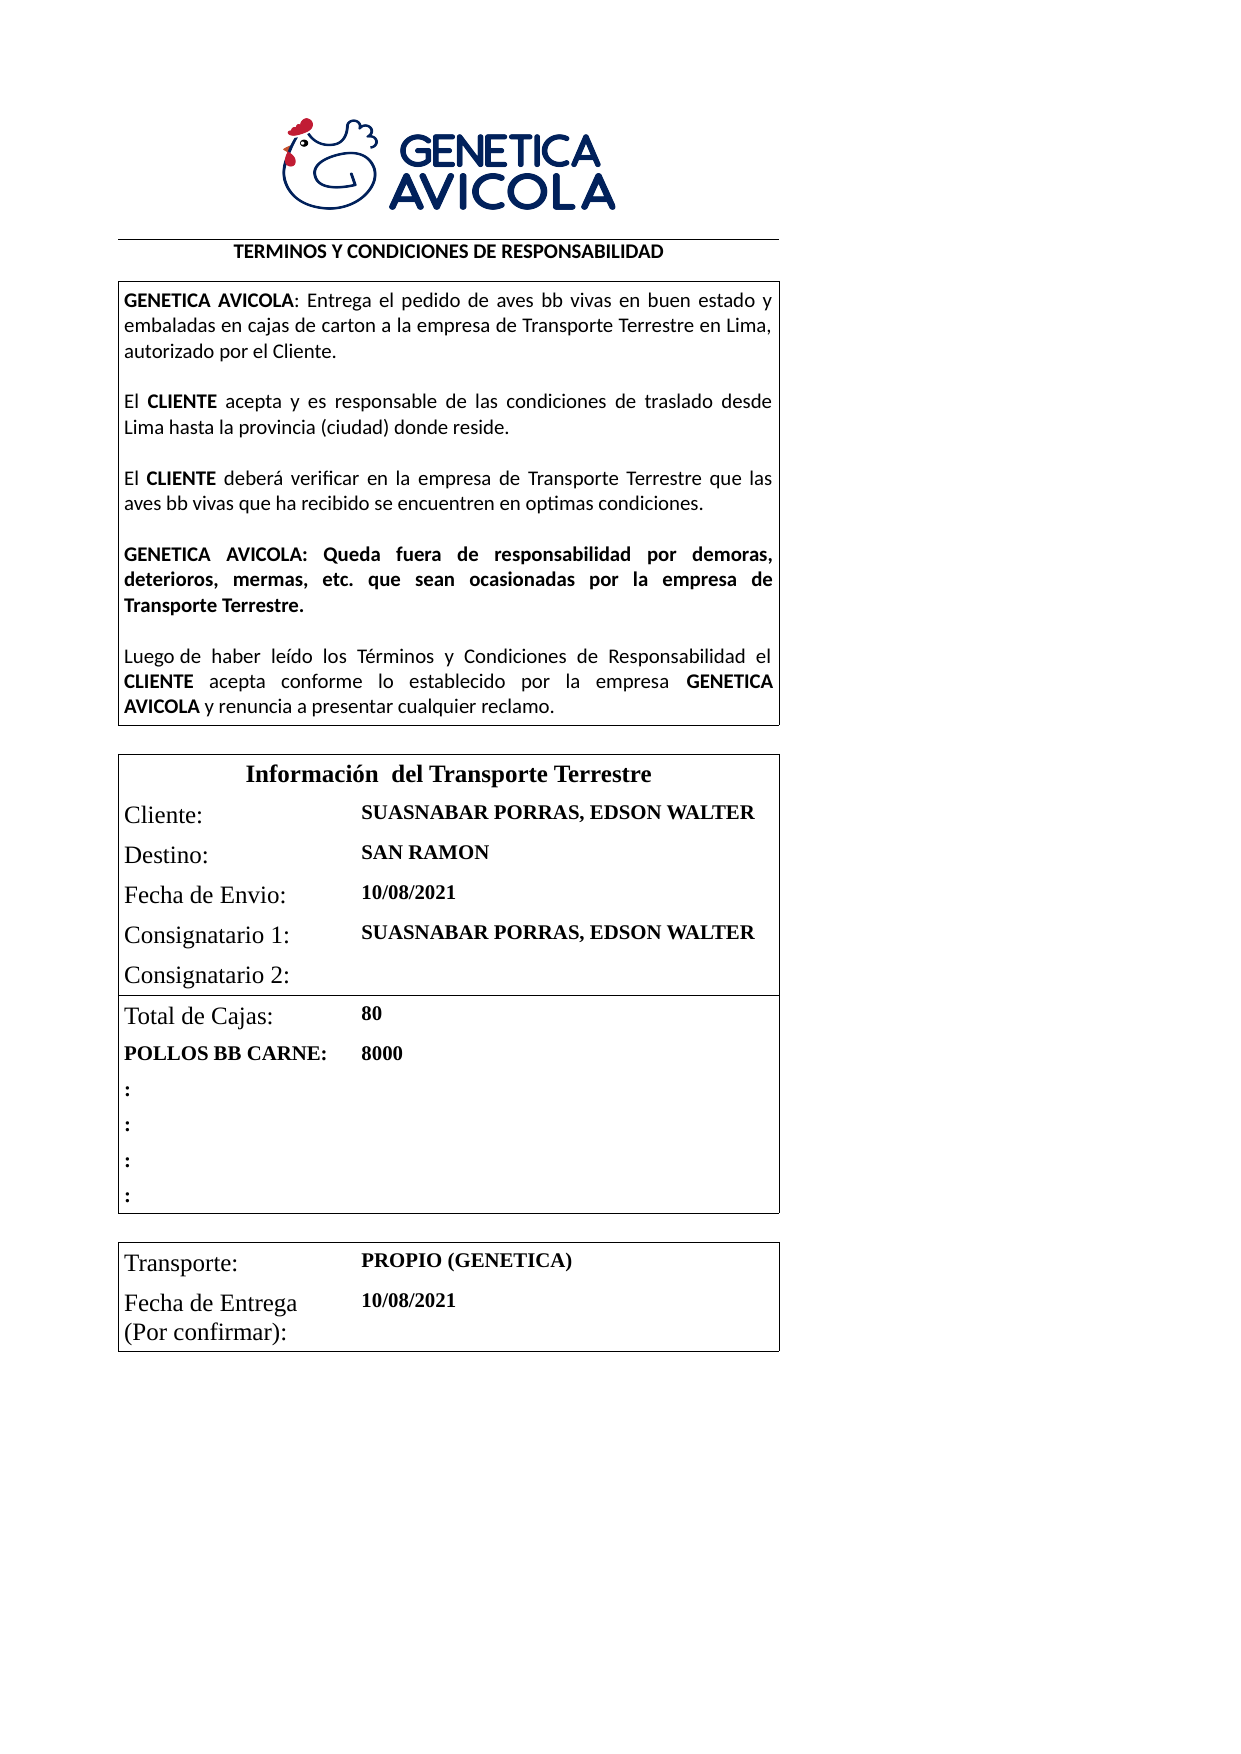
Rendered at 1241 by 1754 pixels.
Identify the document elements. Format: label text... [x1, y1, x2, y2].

table_header TERMINOS Y CONDICIONES DE RESPONSABILIDAD [118, 240, 779, 281]
table_cell [356, 1178, 779, 1213]
table_cell Transporte: [119, 1243, 356, 1282]
table_cell Destino: [119, 834, 356, 874]
table_cell 80 [356, 996, 779, 1035]
table_cell Fecha de Envio: [119, 874, 356, 914]
table_cell Cliente: [119, 794, 356, 834]
table_cell 8000 [356, 1035, 779, 1071]
table_cell SAN RAMON [356, 834, 779, 874]
table_cell 10/08/2021 [356, 874, 779, 914]
table_cell [356, 1071, 779, 1106]
table_cell Consignatario 2: [119, 955, 356, 995]
picture [282, 118, 616, 210]
table_cell SUASNABAR PORRAS, EDSON WALTER [356, 915, 779, 955]
table_cell GENETICA AVICOLA: Entrega el pedido de aves bb vivas en buen estado y embaladas en cajas de carton a la empresa de Transporte Terrestre en Lima, autorizado por el Cliente. El CLIENTE acepta y es responsable de las condiciones de traslado desde Lima hasta la provincia (ciudad) donde reside. El CLIENTE deberá verificar en la empresa de Transporte Terrestre que las aves bb vivas que ha recibido se encuentren en optimas condiciones. GENETICA AVICOLA: Queda fuera de responsabilidad por demoras, deterioros, mermas, etc. que sean ocasionadas por la empresa de Transporte Terrestre. Luego de haber leído los Términos y Condiciones de Responsabilidad el CLIENTE acepta conforme lo establecido por la empresa GENETICA AVICOLA y renuncia a presentar cualquier reclamo. [119, 282, 779, 725]
table_cell 10/08/2021 [356, 1282, 779, 1351]
table_cell [356, 1142, 779, 1177]
table_cell SUASNABAR PORRAS, EDSON WALTER [356, 794, 779, 834]
table_cell [356, 1106, 779, 1142]
table_cell [118, 1214, 356, 1242]
table_cell : [119, 1071, 356, 1106]
table_cell Total de Cajas: [119, 996, 356, 1035]
table_cell : [119, 1106, 356, 1142]
table_cell Consignatario 1: [119, 915, 356, 955]
table_cell : [119, 1142, 356, 1177]
table_cell PROPIO (GENETICA) [356, 1243, 779, 1282]
table_cell Fecha de Entrega (Por confirmar): [119, 1282, 356, 1351]
table_header Información del Transporte Terrestre [119, 755, 779, 794]
table_cell : [119, 1178, 356, 1213]
table_cell [356, 1214, 779, 1242]
table_cell POLLOS BB CARNE: [119, 1035, 356, 1071]
table_cell [356, 955, 779, 995]
